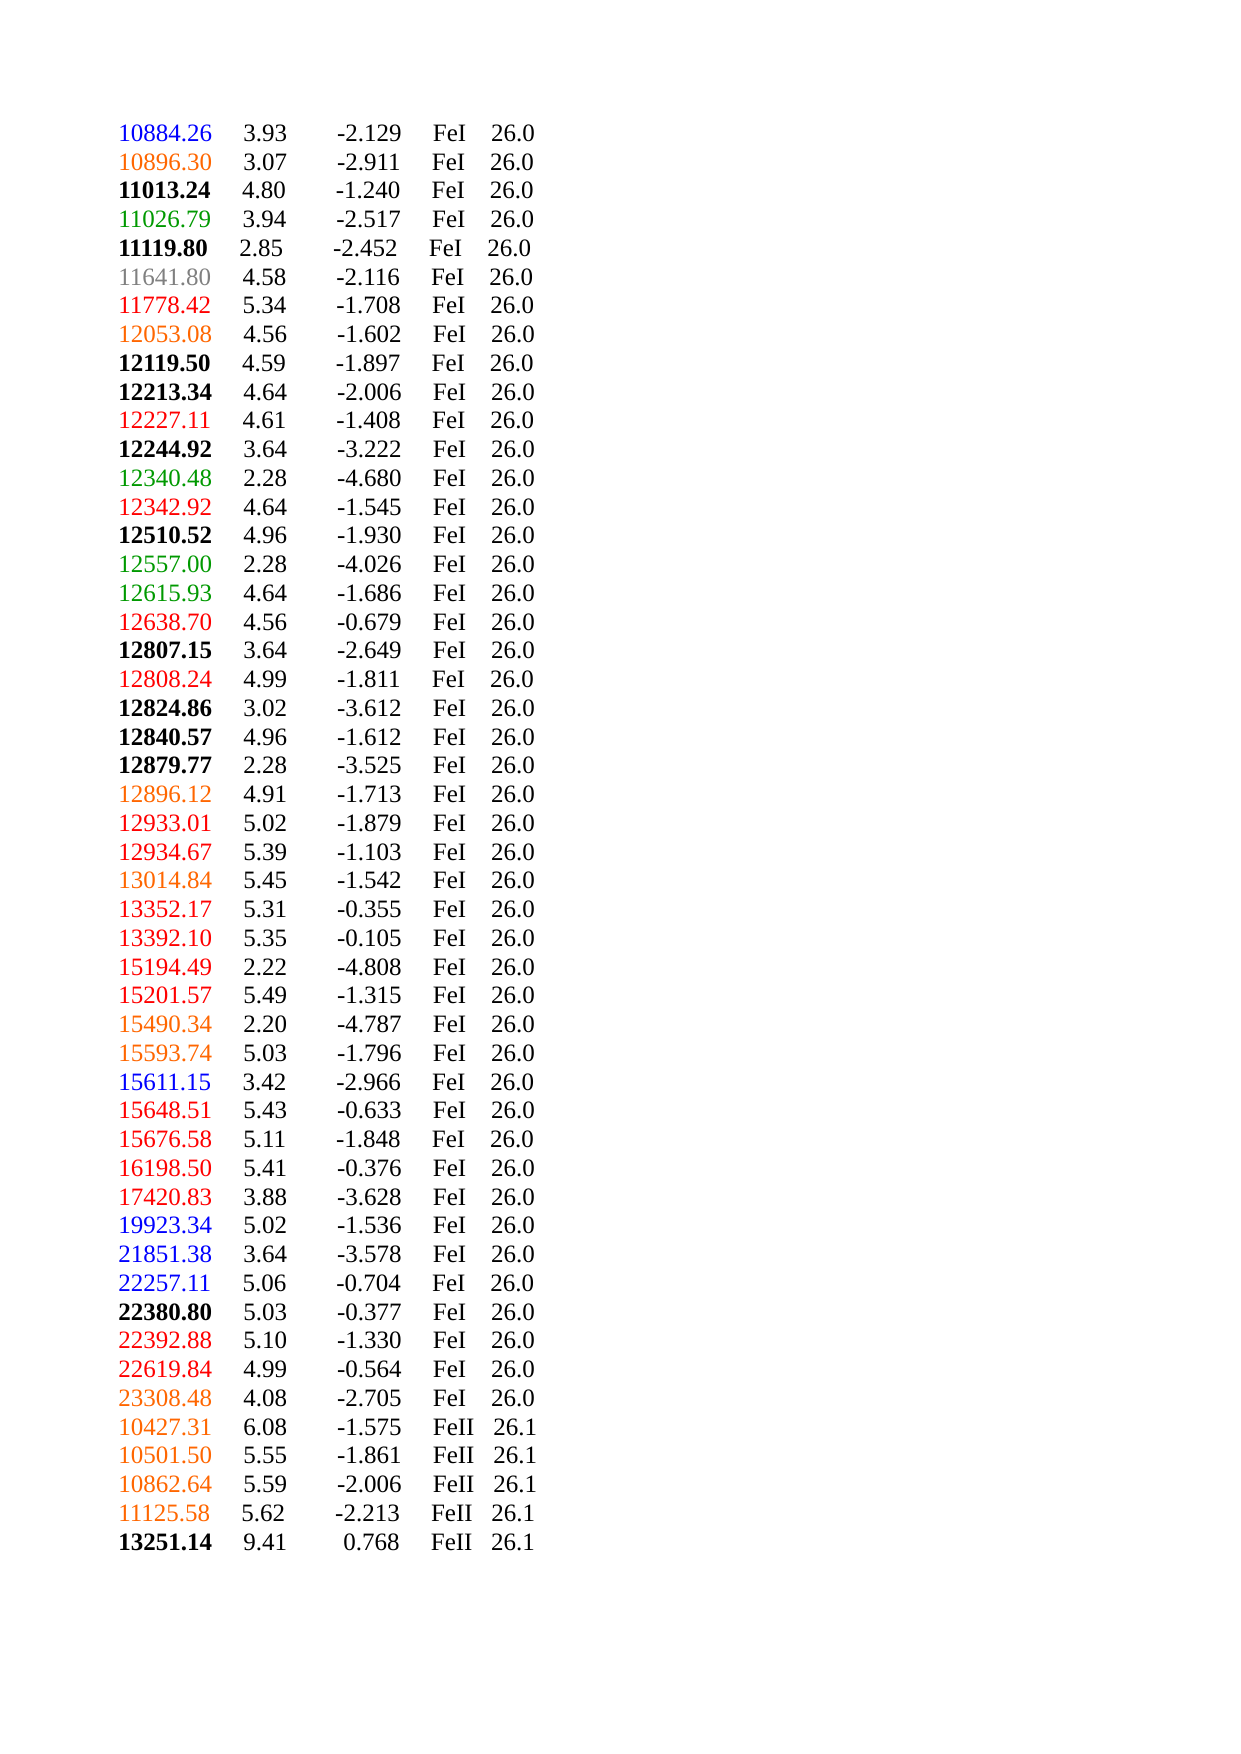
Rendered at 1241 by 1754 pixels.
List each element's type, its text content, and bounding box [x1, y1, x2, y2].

text 23308.48 4.08 -2.705 FeI 26.0 [118, 1383, 1122, 1412]
text 22392.88 5.10 -1.330 FeI 26.0 [118, 1326, 1122, 1354]
text 12119.50 4.59 -1.897 FeI 26.0 [118, 348, 1122, 377]
text 12213.34 4.64 -2.006 FeI 26.0 [118, 377, 1122, 406]
text 12053.08 4.56 -1.602 FeI 26.0 [118, 319, 1122, 348]
text 11119.80 2.85 -2.452 FeI 26.0 [118, 233, 1122, 262]
text 12342.92 4.64 -1.545 FeI 26.0 [118, 492, 1122, 521]
text 12510.52 4.96 -1.930 FeI 26.0 [118, 521, 1122, 549]
text 10427.31 6.08 -1.575 FeII 26.1 [118, 1412, 1122, 1441]
text 21851.38 3.64 -3.578 FeI 26.0 [118, 1239, 1122, 1268]
text 12840.57 4.96 -1.612 FeI 26.0 [118, 722, 1122, 751]
text 12807.15 3.64 -2.649 FeI 26.0 [118, 636, 1122, 664]
text 19923.34 5.02 -1.536 FeI 26.0 [118, 1211, 1122, 1239]
text 10884.26 3.93 -2.129 FeI 26.0 [118, 118, 1122, 147]
text 10862.64 5.59 -2.006 FeII 26.1 [118, 1469, 1122, 1498]
text 12244.92 3.64 -3.222 FeI 26.0 [118, 434, 1122, 463]
text 12879.77 2.28 -3.525 FeI 26.0 [118, 751, 1122, 779]
text 12557.00 2.28 -4.026 FeI 26.0 [118, 549, 1122, 578]
text 10896.30 3.07 -2.911 FeI 26.0 [118, 147, 1122, 176]
text 22619.84 4.99 -0.564 FeI 26.0 [118, 1354, 1122, 1383]
text 12638.70 4.56 -0.679 FeI 26.0 [118, 607, 1122, 636]
text 12933.01 5.02 -1.879 FeI 26.0 [118, 808, 1122, 837]
text 12808.24 4.99 -1.811 FeI 26.0 [118, 664, 1122, 693]
text 11778.42 5.34 -1.708 FeI 26.0 [118, 291, 1122, 319]
text 12615.93 4.64 -1.686 FeI 26.0 [118, 578, 1122, 607]
text 15201.57 5.49 -1.315 FeI 26.0 [118, 981, 1122, 1009]
text 17420.83 3.88 -3.628 FeI 26.0 [118, 1182, 1122, 1211]
text 15648.51 5.43 -0.633 FeI 26.0 [118, 1096, 1122, 1124]
text 13352.17 5.31 -0.355 FeI 26.0 [118, 894, 1122, 923]
text 13392.10 5.35 -0.105 FeI 26.0 [118, 923, 1122, 952]
text 15490.34 2.20 -4.787 FeI 26.0 [118, 1009, 1122, 1038]
text 15593.74 5.03 -1.796 FeI 26.0 [118, 1038, 1122, 1067]
text 11026.79 3.94 -2.517 FeI 26.0 [118, 204, 1122, 233]
text 12340.48 2.28 -4.680 FeI 26.0 [118, 463, 1122, 492]
text 15676.58 5.11 -1.848 FeI 26.0 [118, 1124, 1122, 1153]
text 10501.50 5.55 -1.861 FeII 26.1 [118, 1441, 1122, 1469]
text 13251.14 9.41 0.768 FeII 26.1 [118, 1527, 1122, 1556]
text 12896.12 4.91 -1.713 FeI 26.0 [118, 779, 1122, 808]
text 11013.24 4.80 -1.240 FeI 26.0 [118, 176, 1122, 204]
text 13014.84 5.45 -1.542 FeI 26.0 [118, 866, 1122, 894]
text 12227.11 4.61 -1.408 FeI 26.0 [118, 406, 1122, 434]
text 11125.58 5.62 -2.213 FeII 26.1 [118, 1498, 1122, 1527]
text 15194.49 2.22 -4.808 FeI 26.0 [118, 952, 1122, 981]
text 22380.80 5.03 -0.377 FeI 26.0 [118, 1297, 1122, 1326]
text 15611.15 3.42 -2.966 FeI 26.0 [118, 1067, 1122, 1096]
text 12824.86 3.02 -3.612 FeI 26.0 [118, 693, 1122, 722]
text 16198.50 5.41 -0.376 FeI 26.0 [118, 1153, 1122, 1182]
text 22257.11 5.06 -0.704 FeI 26.0 [118, 1268, 1122, 1297]
text 12934.67 5.39 -1.103 FeI 26.0 [118, 837, 1122, 866]
text 11641.80 4.58 -2.116 FeI 26.0 [118, 262, 1122, 291]
